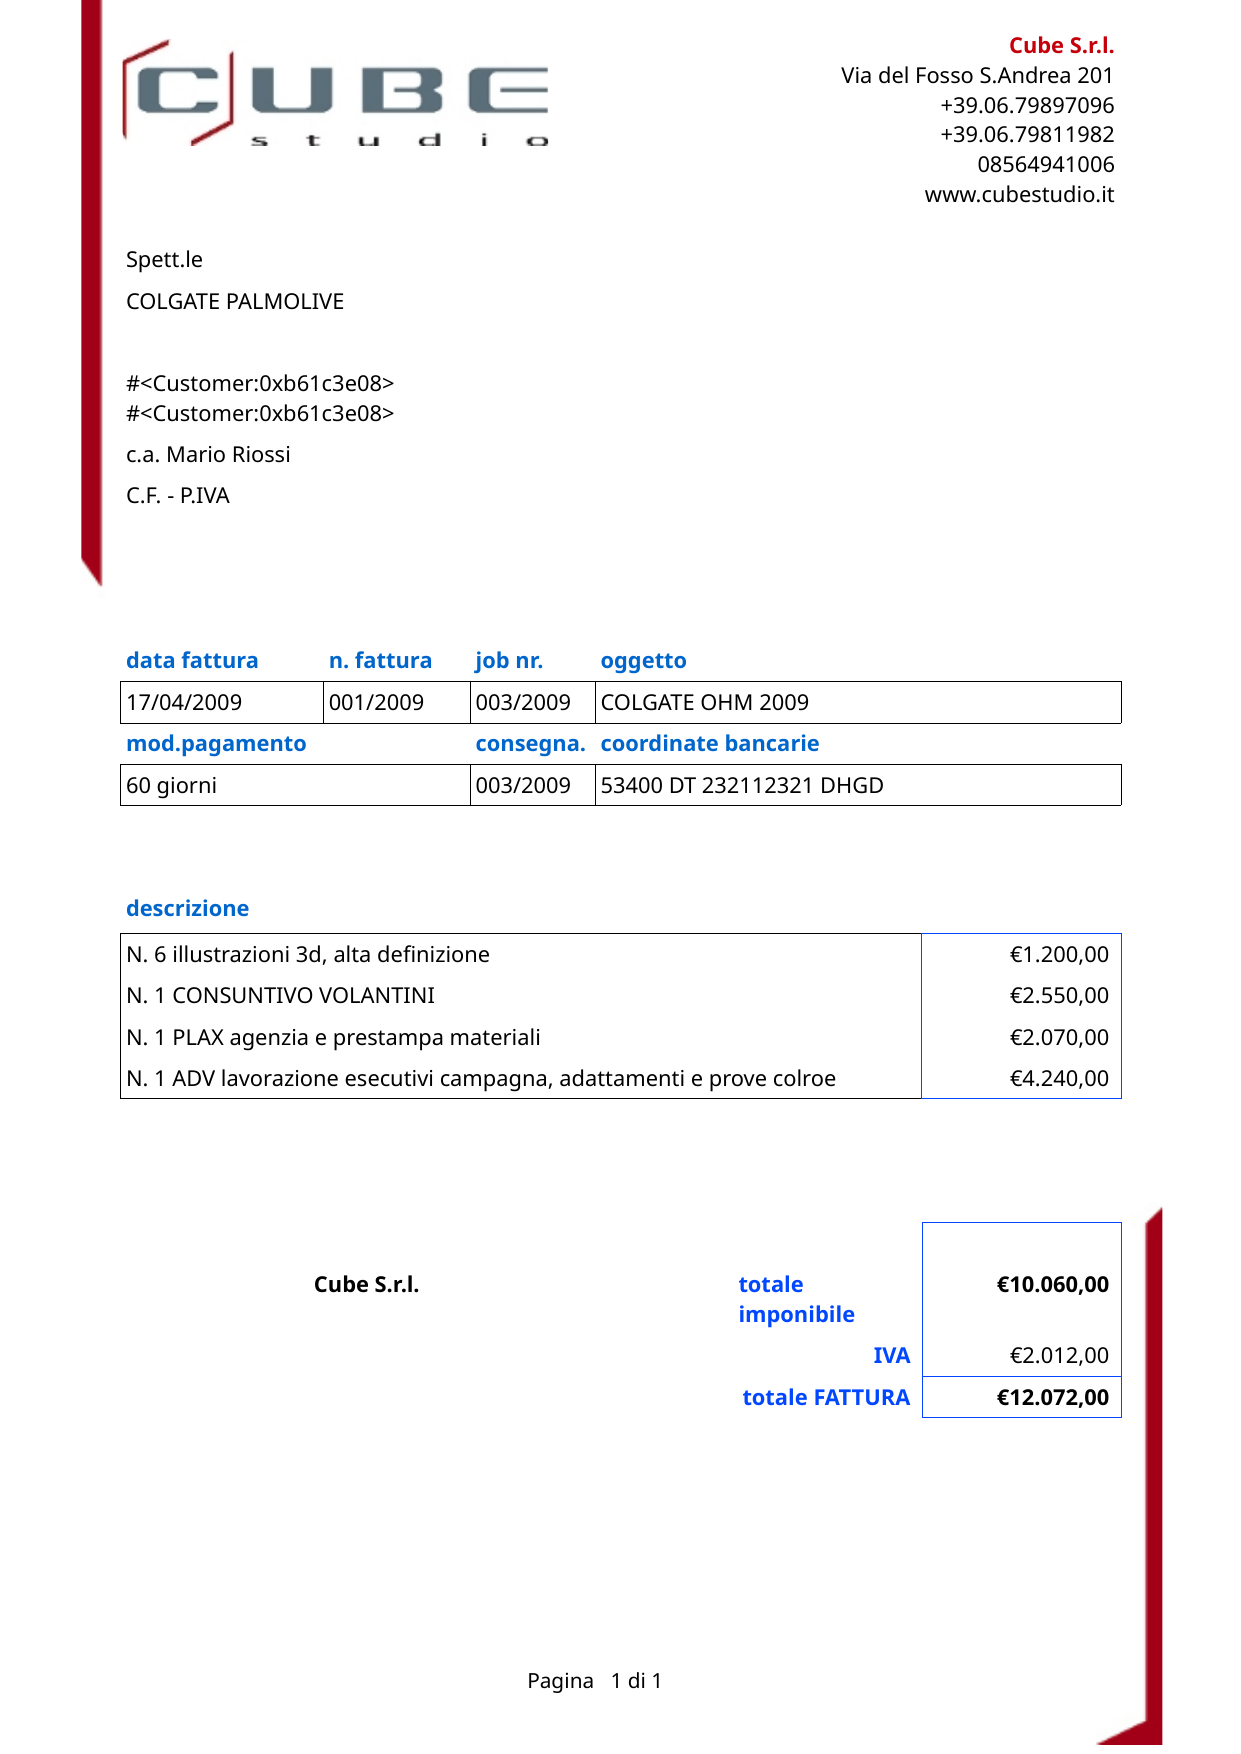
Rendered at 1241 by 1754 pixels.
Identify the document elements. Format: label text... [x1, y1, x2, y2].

table_cell [620, 1335, 733, 1376]
table_cell [120, 557, 323, 598]
table_cell 17/04/2009 [121, 682, 323, 722]
table_header [453, 1222, 620, 1263]
table_header [620, 1222, 733, 1263]
table_cell coordinate bancarie [595, 724, 1121, 764]
table_cell [595, 599, 637, 640]
table_header [595, 239, 637, 280]
table_cell oggetto [595, 640, 1121, 681]
table_cell 60 giorni [121, 765, 470, 805]
table_cell [654, 557, 921, 598]
table_cell [323, 557, 470, 598]
table_cell C.F. - P.IVA [120, 475, 921, 516]
table_cell Cube S.r.l. [119, 1264, 620, 1334]
table_header [733, 1222, 922, 1263]
table_cell [120, 516, 323, 557]
table_cell [470, 516, 595, 557]
table_cell €2.550,00 [922, 975, 1121, 1016]
table_cell [637, 321, 654, 362]
table_cell N. 1 CONSUNTIVO VOLANTINI [121, 975, 921, 1016]
table_header €1.200,00 [922, 934, 1121, 974]
table_cell descrizione [120, 888, 921, 933]
table_cell [921, 599, 1121, 640]
table_cell [654, 363, 1121, 433]
table_header [921, 239, 1121, 280]
table_cell €2.012,00 [923, 1335, 1095, 1376]
table_cell [620, 1264, 733, 1334]
table_cell IVA [733, 1335, 922, 1376]
table_cell [637, 516, 654, 557]
table_cell totale FATTURA [733, 1376, 922, 1417]
picture [1095, 1223, 1121, 1376]
table_header [337, 1222, 453, 1263]
table_cell [654, 280, 921, 321]
table_cell n. fattura [323, 640, 470, 681]
table_cell 003/2009 [471, 765, 595, 805]
picture [122, 39, 549, 146]
table_cell [654, 434, 1121, 475]
table_cell [120, 1140, 1121, 1181]
table_cell [119, 1376, 337, 1417]
table_cell [337, 1376, 453, 1417]
table_cell COLGATE OHM 2009 [596, 682, 1121, 722]
table_cell [337, 1335, 453, 1376]
table_header [119, 1222, 337, 1263]
table_cell [637, 280, 654, 321]
table_cell [637, 434, 654, 475]
table_header Spett.le [120, 239, 595, 280]
table_cell [120, 599, 323, 640]
picture [1095, 1202, 1163, 1745]
table_cell [120, 321, 595, 362]
table_cell [921, 888, 1121, 933]
table_cell [453, 1335, 620, 1376]
table_cell 003/2009 [471, 682, 595, 722]
table_cell [120, 806, 921, 846]
table_header [923, 1223, 1095, 1263]
table_cell 001/2009 [324, 682, 470, 722]
table_cell [921, 1099, 1121, 1140]
table_cell [453, 1376, 620, 1417]
table_header N. 6 illustrazioni 3d, alta definizione [121, 934, 921, 974]
table_cell [637, 557, 654, 598]
table_cell totale imponibile [733, 1264, 922, 1334]
table_cell mod.pagamento [120, 724, 470, 764]
table_cell [120, 846, 921, 888]
table_cell 53400 DT 232112321 DHGD [596, 765, 1121, 805]
table_header [637, 239, 654, 280]
table_cell [637, 599, 654, 640]
table_cell data fattura [120, 640, 323, 681]
table_cell [323, 599, 470, 640]
table_cell [595, 516, 637, 557]
table_cell [470, 599, 595, 640]
table_cell €10.060,00 [923, 1264, 1095, 1334]
table_cell [921, 846, 1121, 888]
table_cell [595, 280, 637, 321]
table_cell N. 1 ADV lavorazione esecutivi campagna, adattamenti e prove colroe [121, 1057, 921, 1098]
table_cell [654, 321, 1121, 362]
table_cell [120, 1099, 921, 1140]
table_cell N. 1 PLAX agenzia e prestampa materiali [121, 1016, 921, 1057]
table_cell [620, 1376, 733, 1417]
picture [1095, 1377, 1121, 1417]
table_cell [921, 557, 1121, 598]
picture [81, 0, 107, 599]
table_cell COLGATE PALMOLIVE [120, 280, 595, 321]
table_cell job nr. [470, 640, 595, 681]
table_cell #<Customer:0xb61c3e08> #<Customer:0xb61c3e08> [120, 363, 637, 433]
table_cell €4.240,00 [922, 1057, 1121, 1098]
table_cell [595, 321, 637, 362]
table_cell [654, 516, 1121, 557]
table_cell [470, 557, 595, 598]
table_cell €12.072,00 [923, 1377, 1095, 1417]
table_cell [654, 599, 921, 640]
table_cell [119, 1335, 337, 1376]
table_cell €2.070,00 [922, 1016, 1121, 1057]
table_cell [921, 475, 1121, 516]
table_header [654, 239, 921, 280]
table_cell [595, 557, 637, 598]
table_cell [120, 1181, 1121, 1222]
table_cell consegna. [470, 724, 595, 764]
table_cell [921, 806, 1121, 846]
table_cell c.a. Mario Riossi [120, 434, 637, 475]
table_cell [323, 516, 470, 557]
table_cell [637, 363, 654, 433]
table_cell [921, 280, 1121, 321]
